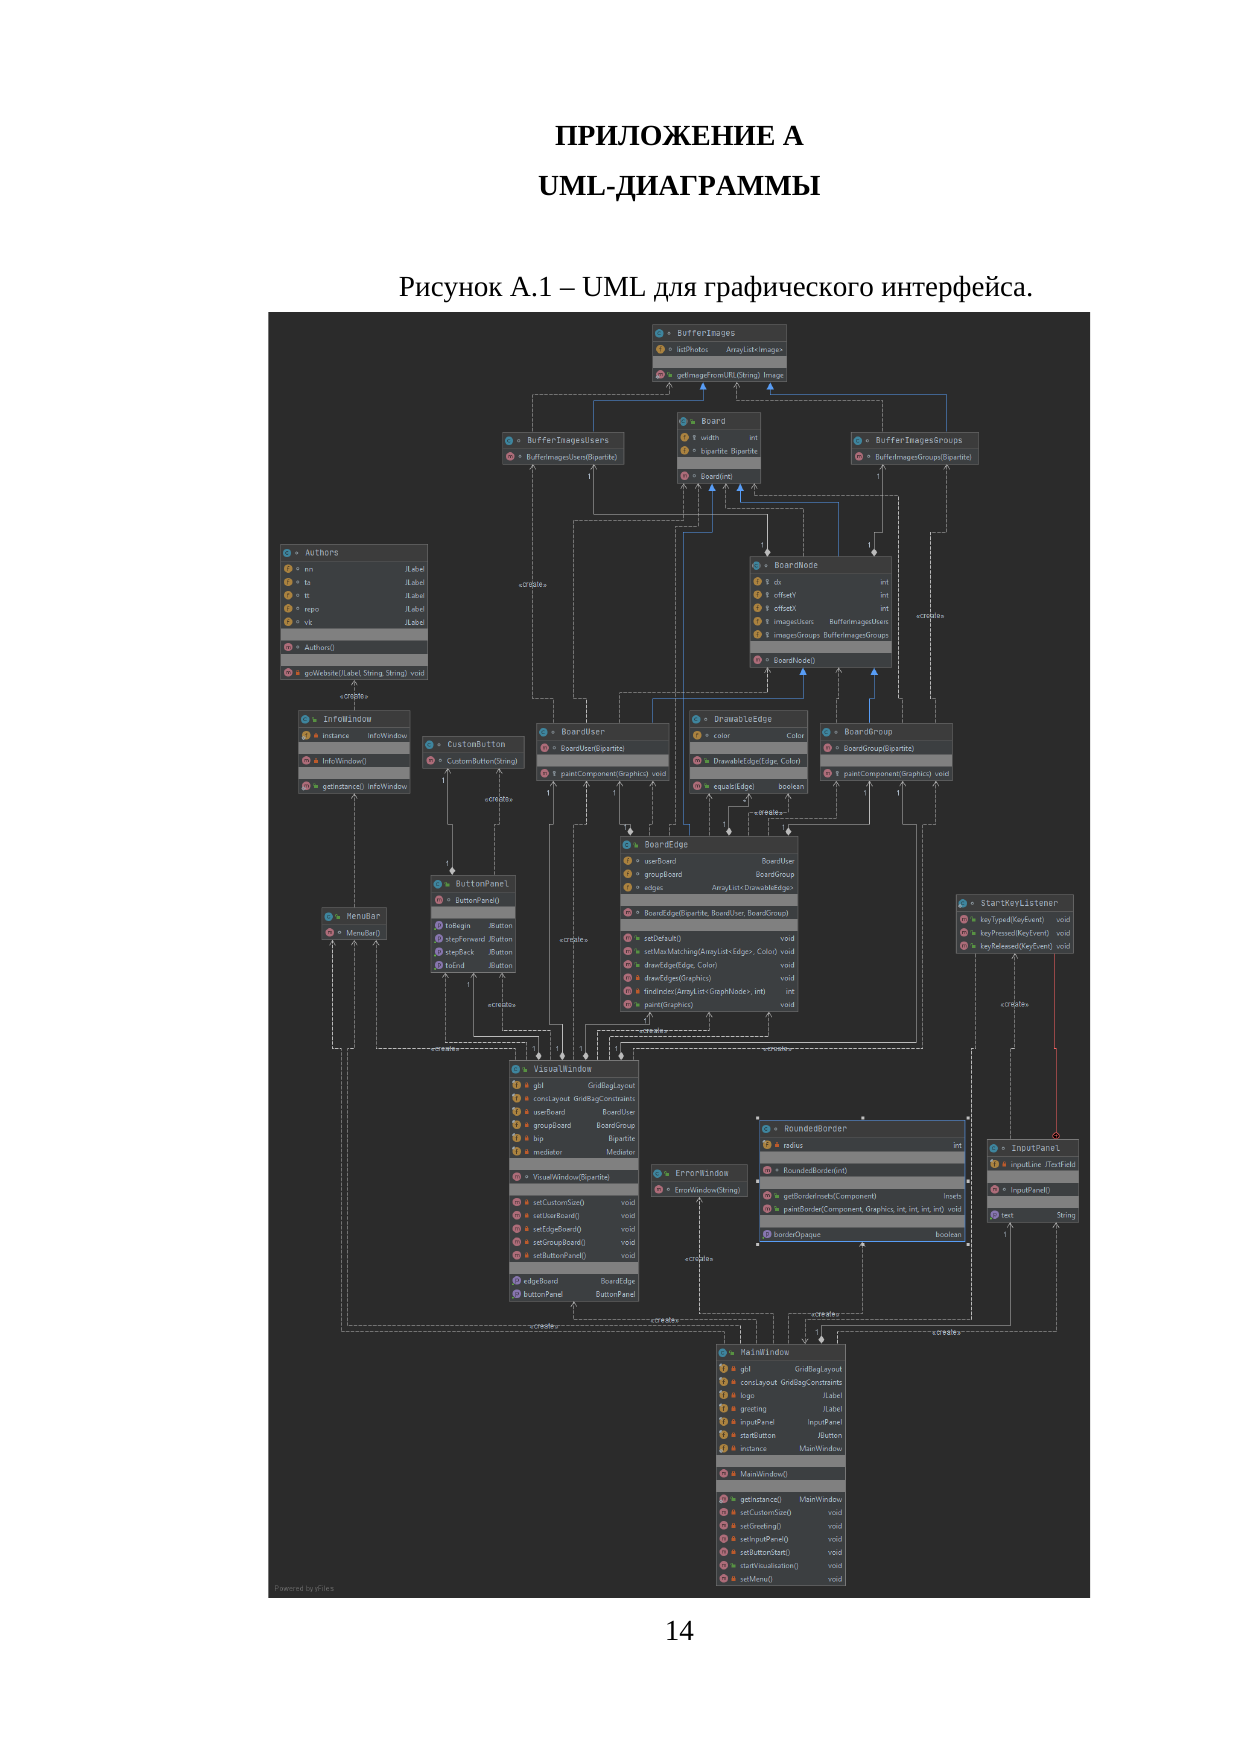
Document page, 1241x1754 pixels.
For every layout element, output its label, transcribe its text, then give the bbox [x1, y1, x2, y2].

text Рисунок А.1 – UML для графического интерфейса. [177, 269, 1181, 303]
text UML-диаграммЫ [177, 168, 1181, 202]
text приложение А [177, 118, 1181, 152]
picture [268, 312, 1091, 1598]
